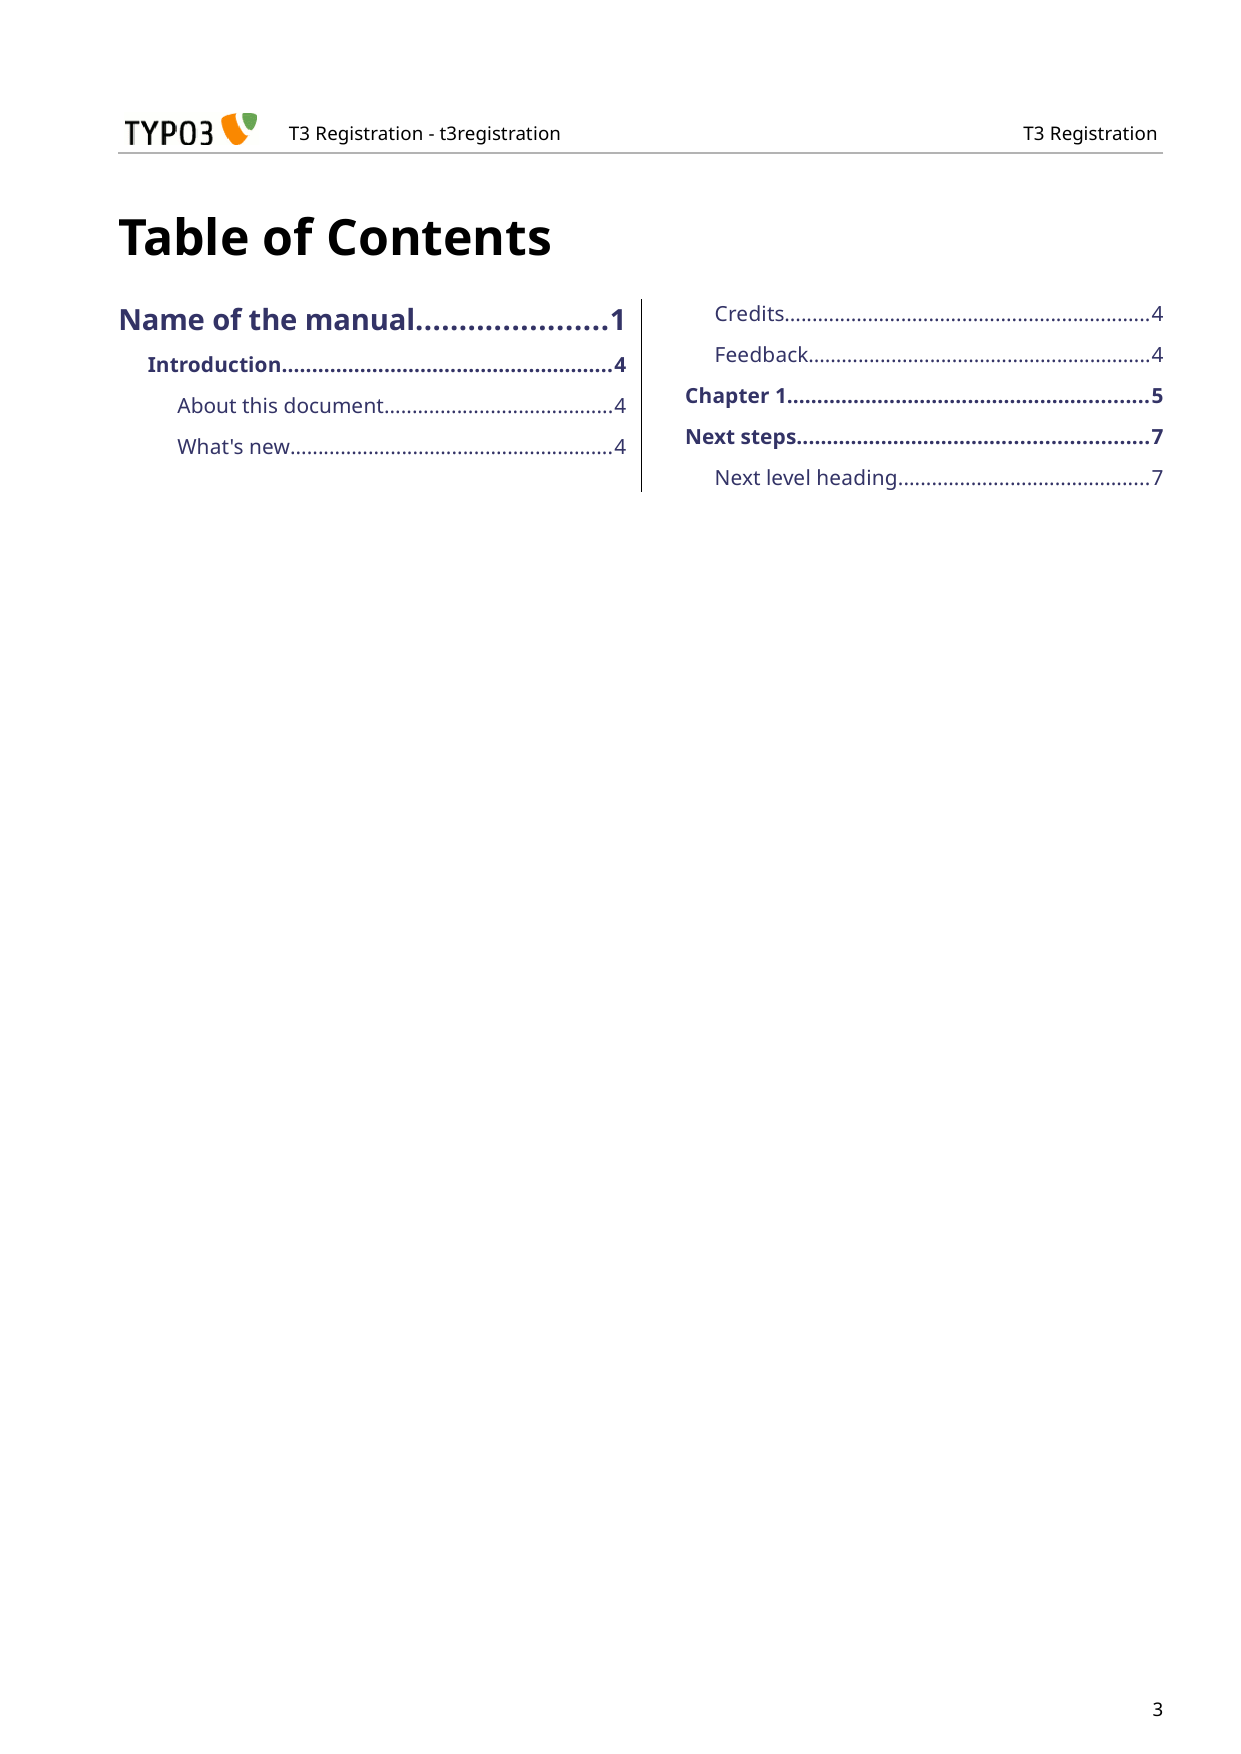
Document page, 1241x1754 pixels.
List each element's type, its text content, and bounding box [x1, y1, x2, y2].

text Introduction 4 [148, 350, 626, 379]
text Next steps 7 [685, 422, 1163, 450]
text Credits 4 [714, 299, 1163, 328]
text Name of the manual 1 [118, 299, 626, 338]
text Feedback 4 [714, 340, 1163, 368]
text Next level heading 7 [714, 463, 1163, 491]
text About this document 4 [177, 391, 626, 420]
text Chapter 1 5 [685, 381, 1163, 409]
subtitle Table of Contents [118, 202, 1163, 269]
text What's new 4 [177, 432, 626, 461]
picture [124, 112, 260, 145]
